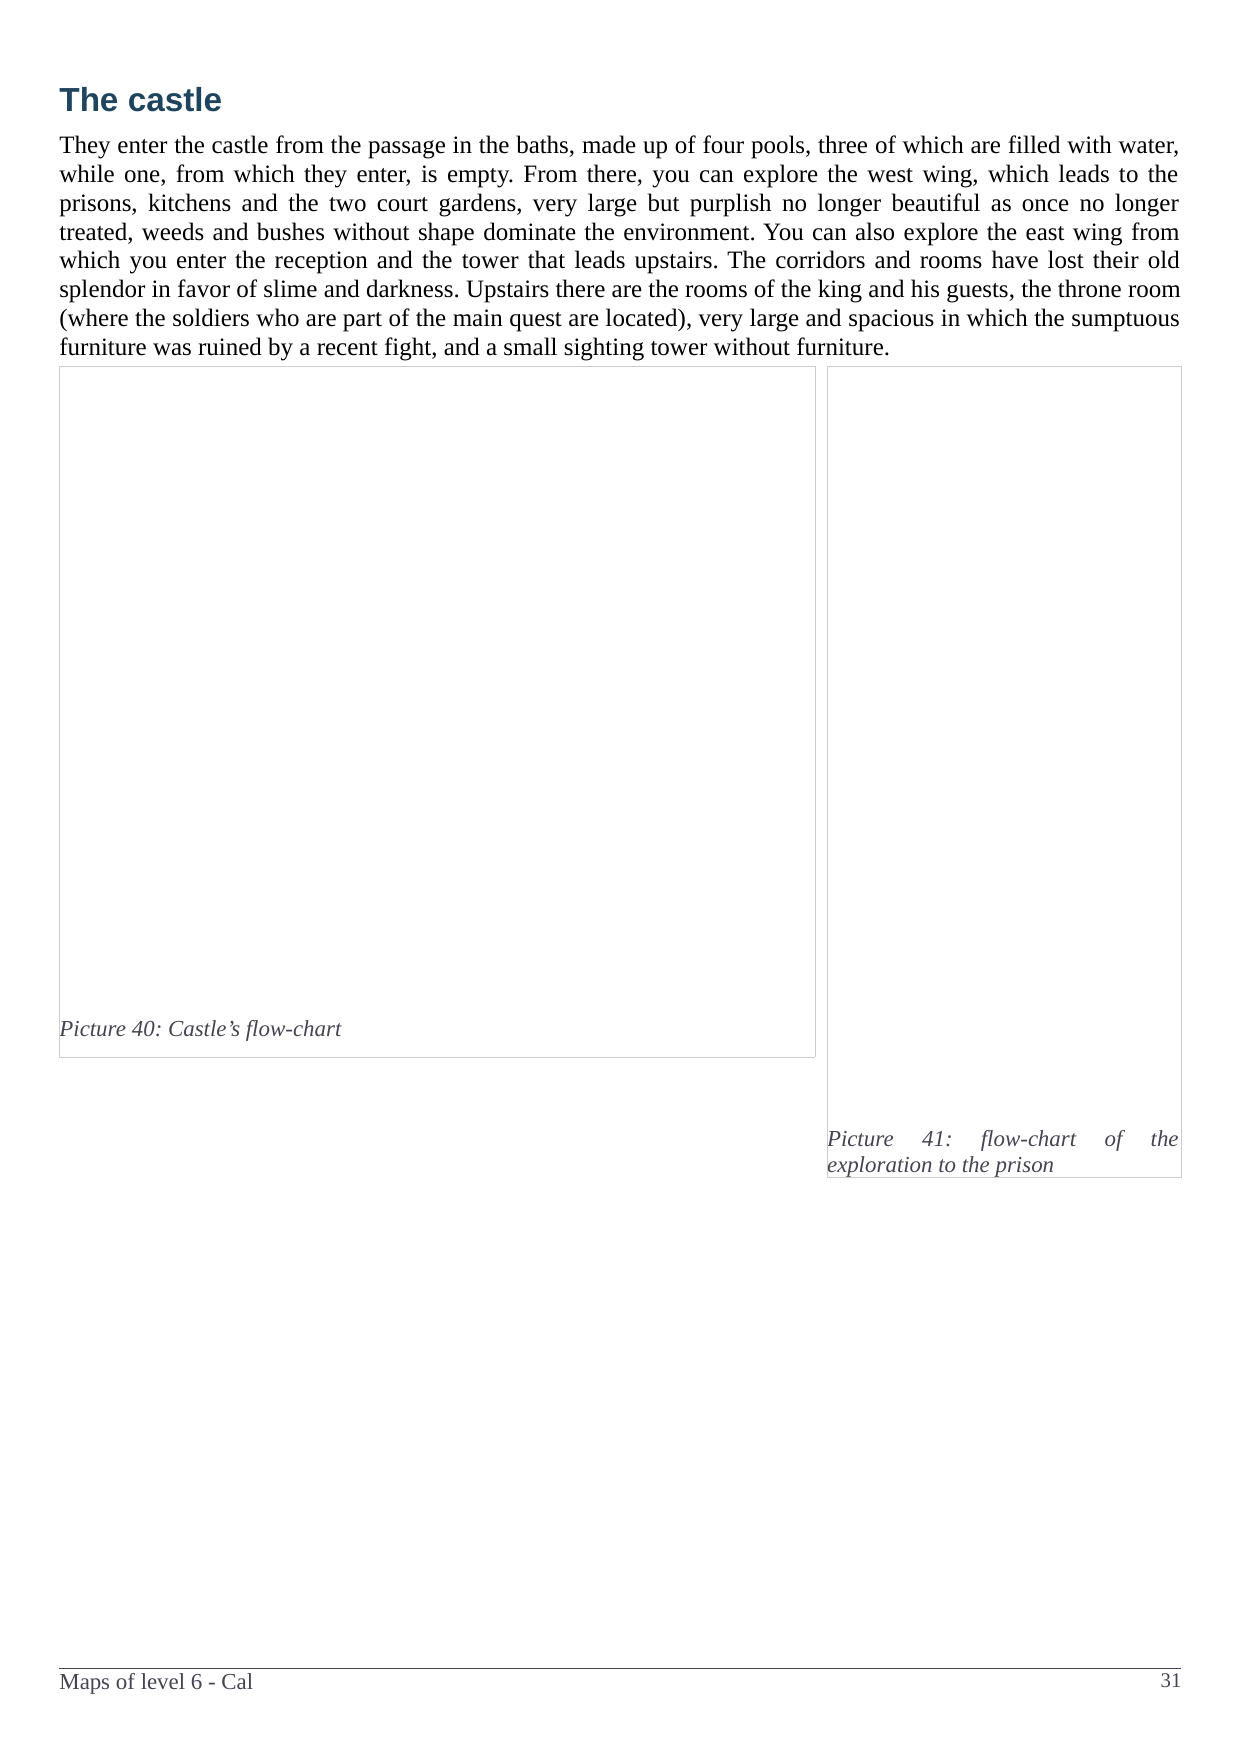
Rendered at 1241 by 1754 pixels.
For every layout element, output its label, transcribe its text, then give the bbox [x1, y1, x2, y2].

table_header [64, 1022, 70, 1029]
subtitle The castle [59, 80, 1181, 118]
table_header [828, 367, 1181, 1177]
table_header [827, 1178, 1181, 1210]
table_header They enter the castle from the passage in the baths, made up of four pools, three of which are filled with water, while one, from which they enter, is empty. From there, you can explore the west wing, which leads to the prisons, kitchens and the two court gardens, very large but purplish no longer beautiful as once no longer treated, weeds and bushes without shape dominate the environment. You can also explore the east wing from which you enter the reception and the tower that leads upstairs. The corridors and rooms have lost their old splendor in favor of slime and darkness. Upstairs there are the rooms of the king and his guests, the throne room (where the soldiers who are part of the main quest are located), very large and spacious in which the sumptuous furniture was ruined by a recent fight, and a small sighting tower without furniture. [59, 131, 1181, 366]
table_header [59, 366, 827, 1210]
table_header [832, 1132, 838, 1139]
table_header [60, 367, 815, 1057]
